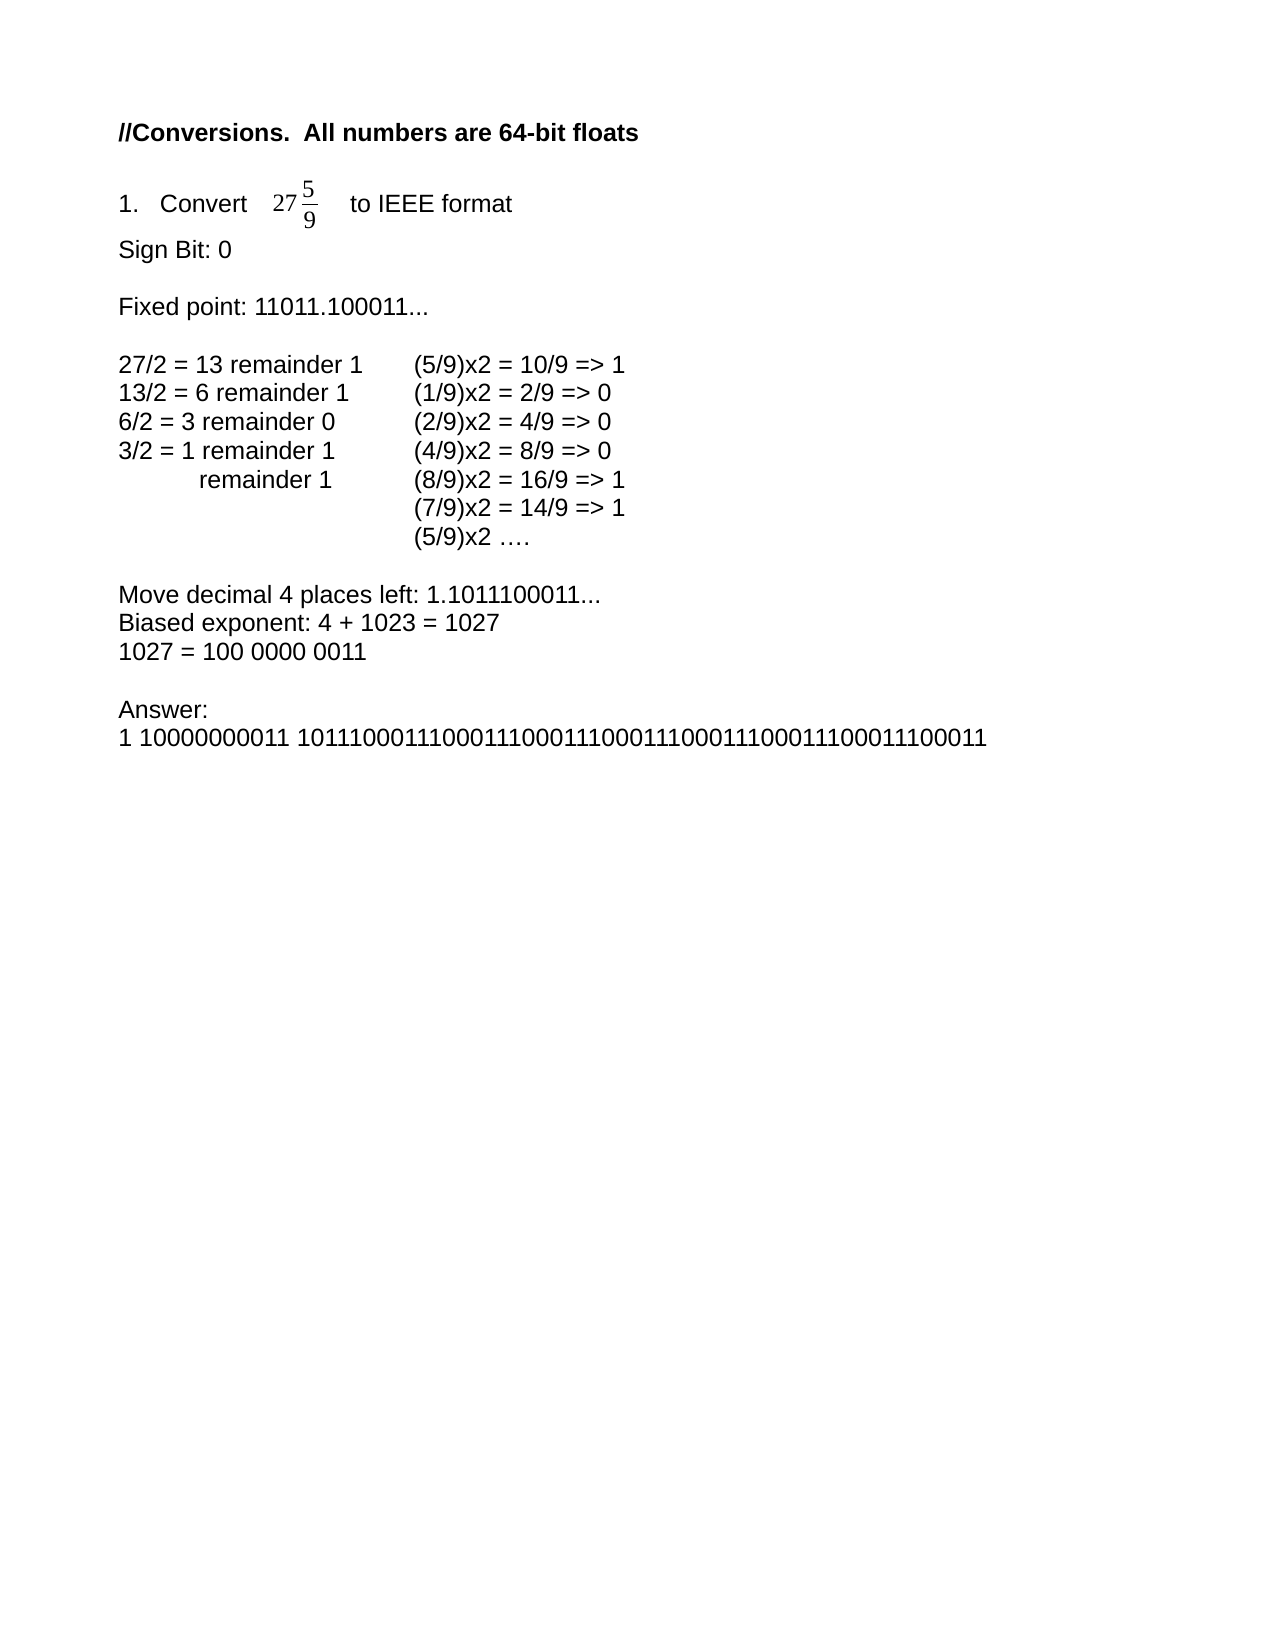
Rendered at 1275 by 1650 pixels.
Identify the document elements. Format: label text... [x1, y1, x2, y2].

text Biased exponent: 4 + 1023 = 1027 [118, 608, 1157, 637]
text (5/9)x2 …. [118, 522, 1157, 551]
text Answer: [118, 694, 1157, 723]
text //Conversions. All numbers are 64-bit floats [118, 118, 1157, 147]
text 6/2 = 3 remainder 0 (2/9)x2 = 4/9 => 0 [118, 407, 1157, 436]
text 27/2 = 13 remainder 1 (5/9)x2 = 10/9 => 1 [118, 349, 1157, 378]
text 3/2 = 1 remainder 1 (4/9)x2 = 8/9 => 0 [118, 436, 1157, 464]
text 1. Convert to IEEE format [118, 176, 1157, 234]
text (7/9)x2 = 14/9 => 1 [118, 493, 1157, 522]
text Move decimal 4 places left: 1.1011100011... [118, 579, 1157, 608]
text 1027 = 100 0000 0011 [118, 637, 1157, 666]
text Fixed point: 11011.100011... [118, 292, 1157, 321]
text remainder 1 (8/9)x2 = 16/9 => 1 [118, 464, 1157, 493]
text 13/2 = 6 remainder 1 (1/9)x2 = 2/9 => 0 [118, 378, 1157, 407]
text 1 10000000011 1011100011100011100011100011100011100011100011100011 [118, 723, 1157, 752]
text Sign Bit: 0 [118, 234, 1157, 263]
